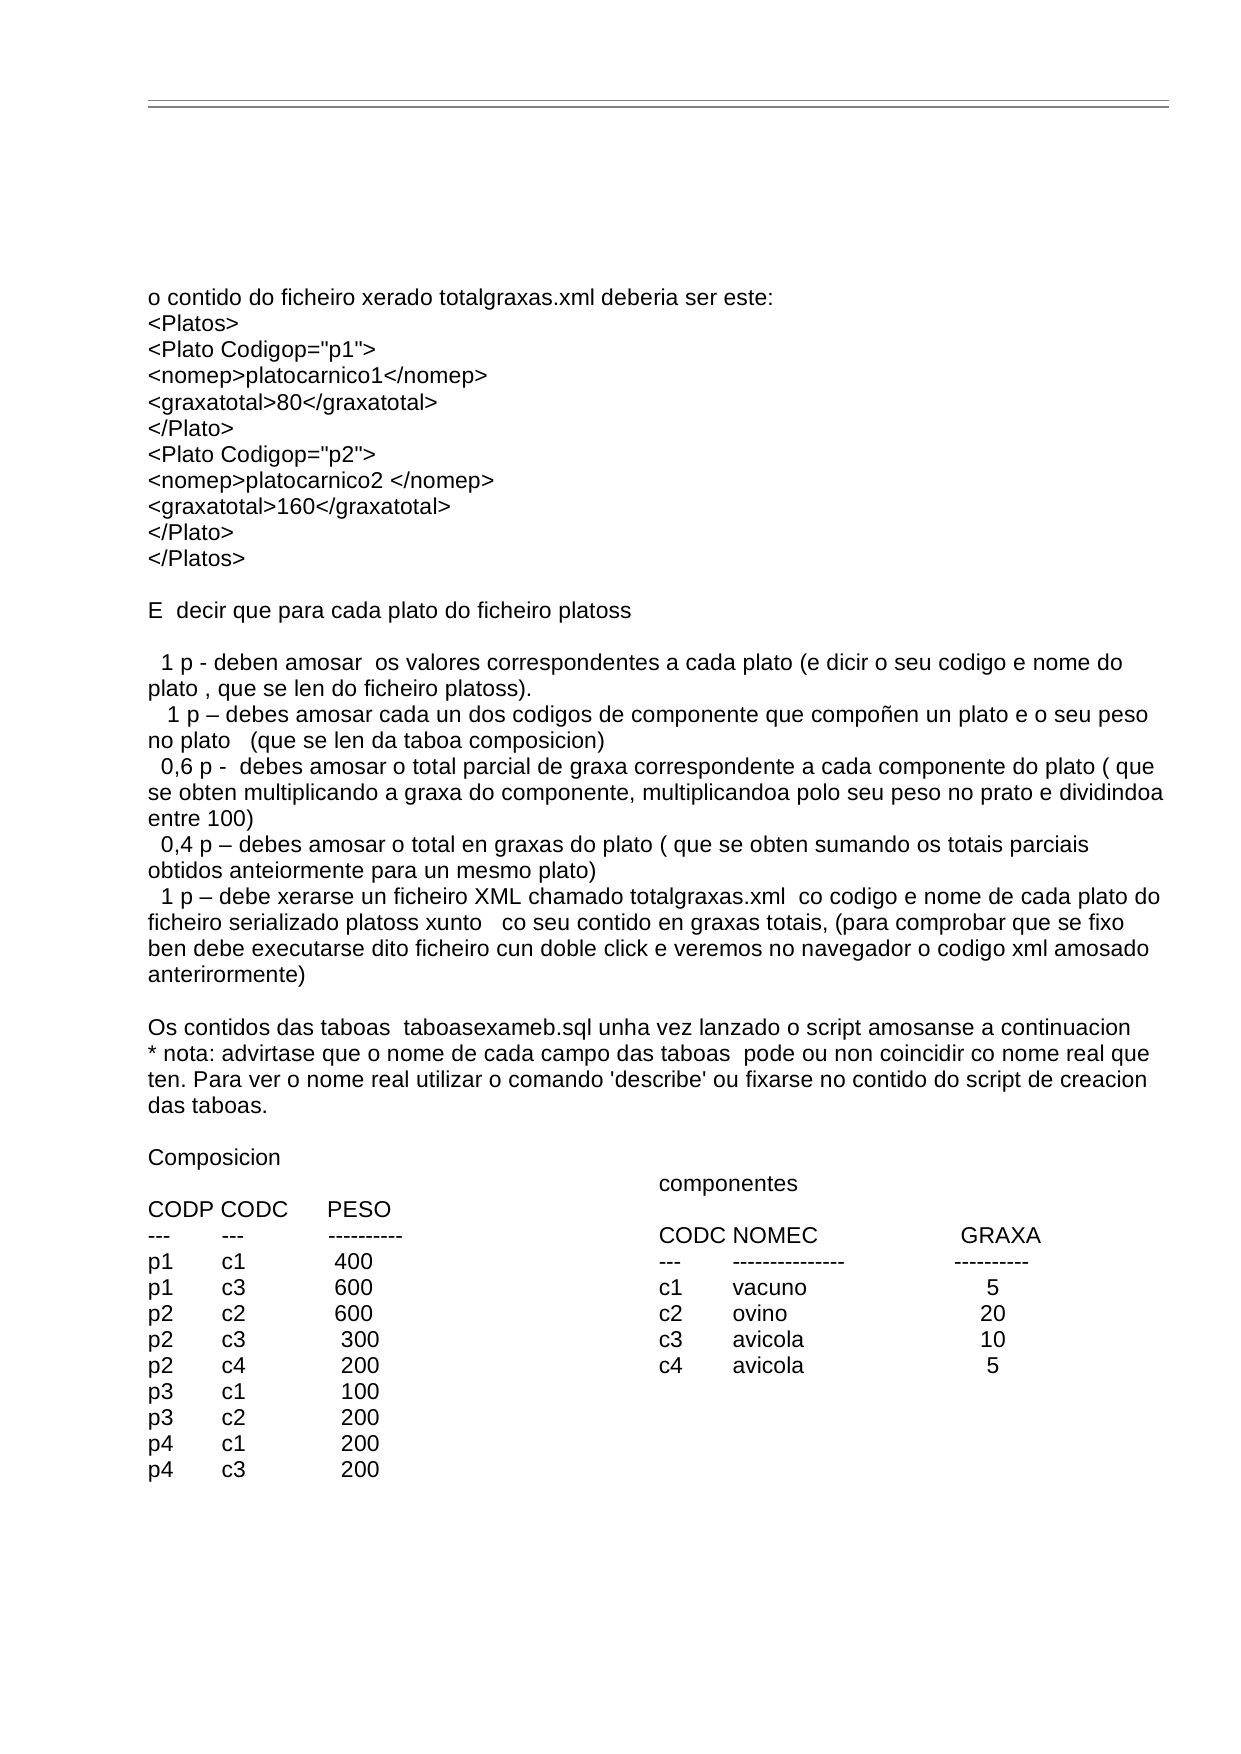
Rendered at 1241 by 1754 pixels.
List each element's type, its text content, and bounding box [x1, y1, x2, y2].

text componentes [658, 1170, 1169, 1196]
text p1 c1 400 [148, 1248, 658, 1274]
text c1 vacuno 5 [658, 1274, 1169, 1300]
text p2 c4 200 [148, 1352, 658, 1378]
text c4 avicola 5 [658, 1352, 1169, 1378]
text p2 c2 600 [148, 1300, 658, 1326]
text <nomep>platocarnico1</nomep> [148, 363, 1169, 389]
text <graxatotal>160</graxatotal> [148, 493, 1169, 519]
text <graxatotal>80</graxatotal> [148, 389, 1169, 415]
text o contido do ficheiro xerado totalgraxas.xml deberia ser este: [148, 285, 1169, 311]
text Os contidos das taboas taboasexameb.sql unha vez lanzado o script amosanse a continuacion [148, 1014, 1169, 1040]
text p3 c1 100 [148, 1378, 658, 1404]
text c3 avicola 10 [658, 1326, 1169, 1352]
text </Plato> [148, 415, 1169, 441]
text c2 ovino 20 [658, 1300, 1169, 1326]
text --- --- ---------- [148, 1222, 658, 1248]
text Composicion [148, 1144, 658, 1170]
text p1 c3 600 [148, 1274, 658, 1300]
text p2 c3 300 [148, 1326, 658, 1352]
text p3 c2 200 [148, 1404, 658, 1431]
text CODC NOMEC GRAXA [658, 1222, 1169, 1248]
text </Plato> [148, 519, 1169, 545]
text --- --------------- ---------- [658, 1248, 1169, 1274]
text * nota: advirtase que o nome de cada campo das taboas pode ou non coincidir co nome real que ten. Para ver o nome real utilizar o comando 'describe' ou fixarse no contido do script de creacion das taboas. [148, 1040, 1169, 1118]
text 1 p – debe xerarse un ficheiro XML chamado totalgraxas.xml co codigo e nome de cada plato do ficheiro serializado platoss xunto co seu contido en graxas totais, (para comprobar que se fixo ben debe executarse dito ficheiro cun doble click e veremos no navegador o codigo xml amosado anterirormente) [148, 884, 1169, 988]
text <Platos> [148, 311, 1169, 337]
text <nomep>platocarnico2 </nomep> [148, 467, 1169, 493]
text 1 p – debes amosar cada un dos codigos de componente que compoñen un plato e o seu peso no plato (que se len da taboa composicion) [148, 701, 1169, 753]
text p4 c1 200 [148, 1431, 658, 1457]
text E decir que para cada plato do ficheiro platoss [148, 597, 1169, 623]
text CODP CODC PESO [148, 1196, 658, 1222]
text 0,6 p - debes amosar o total parcial de graxa correspondente a cada componente do plato ( que se obten multiplicando a graxa do componente, multiplicandoa polo seu peso no prato e dividindoa entre 100) [148, 753, 1169, 832]
text 1 p - deben amosar os valores correspondentes a cada plato (e dicir o seu codigo e nome do plato , que se len do ficheiro platoss). [148, 649, 1169, 701]
text <Plato Codigop="p1"> [148, 337, 1169, 363]
text 0,4 p – debes amosar o total en graxas do plato ( que se obten sumando os totais parciais obtidos anteiormente para un mesmo plato) [148, 832, 1169, 884]
text <Plato Codigop="p2"> [148, 441, 1169, 467]
text p4 c3 200 [148, 1457, 658, 1483]
text </Platos> [148, 545, 1169, 571]
